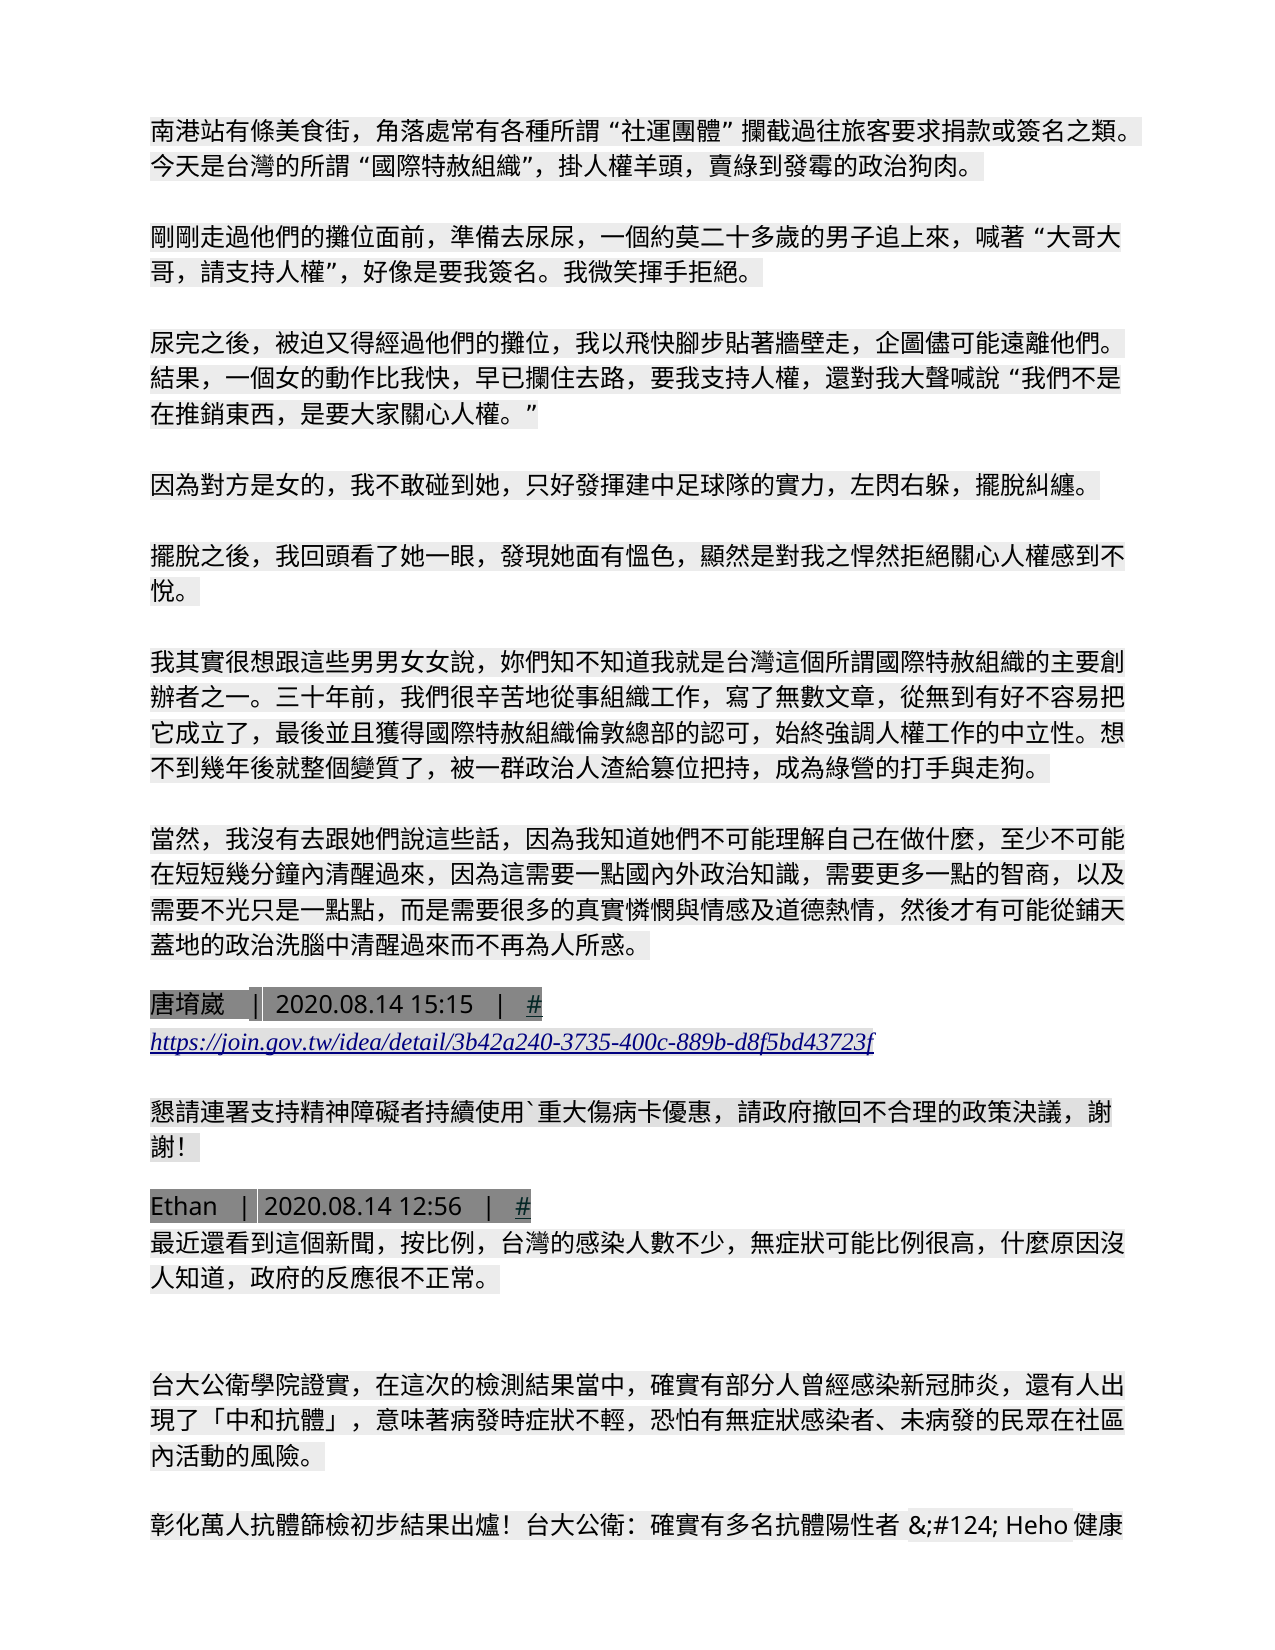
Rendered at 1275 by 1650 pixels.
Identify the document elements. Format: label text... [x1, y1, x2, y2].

text Ethan | 2020.08.14 12:56 | # [150, 1187, 1125, 1223]
text 唐堉崴 | 2020.08.14 15:15 | # [150, 985, 1125, 1021]
text 剛剛一點左右，在南港站下車，準備去AIT。 南港站有條美食街，角落處常有各種所謂 “社運團體” 攔截過往旅客要求捐款或簽名之類。今天是台灣的所謂 “國際特赦組織”，掛人權羊頭，賣綠到發霉的政治狗肉。 剛剛走過他們的攤位面前，準備去尿尿，一個約莫二十多歲的男子追上來，喊著 “大哥大哥，請支持人權”，好像是要我簽名。我微笑揮手拒絕。 尿完之後，被迫又得經過他們的攤位，我以飛快腳步貼著牆壁走，企圖儘可能遠離他們。結果，一個女的動作比我快，早已攔住去路，要我支持人權，還對我大聲喊說 “我們不是在推銷東西，是要大家關心人權。” 因為對方是女的，我不敢碰到她，只好發揮建中足球隊的實力，左閃右躲，擺脫糾纏。 擺脫之後，我回頭看了她一眼，發現她面有慍色，顯然是對我之悍然拒絕關心人權感到不悅。 我其實很想跟這些男男女女說，妳們知不知道我就是台灣這個所謂國際特赦組織的主要創辦者之一。三十年前，我們很辛苦地從事組織工作，寫了無數文章，從無到有好不容易把它成立了，最後並且獲得國際特赦組織倫敦總部的認可，始終強調人權工作的中立性。想不到幾年後就整個變質了，被一群政治人渣給篡位把持，成為綠營的打手與走狗。 當然，我沒有去跟她們說這些話，因為我知道她們不可能理解自己在做什麼，至少不可能在短短幾分鐘內清醒過來，因為這需要一點國內外政治知識，需要更多一點的智商，以及需要不光只是一點點，而是需要很多的真實憐憫與情感及道德熱情，然後才有可能從鋪天蓋地的政治洗腦中清醒過來而不再為人所惑。 [150, 75, 1125, 960]
text https://join.gov.tw/idea/detail/3b42a240-3735-400c-889b-d8f5bd43723f 懇請連署支持精神障礙者持續使用ˋ重大傷病卡優惠，請政府撤回不合理的政策決議，謝謝！ [150, 1021, 1125, 1162]
text 最近還看到這個新聞，按比例，台灣的感染人數不少，無症狀可能比例很高，什麼原因沒人知道，政府的反應很不正常。 台大公衛學院證實，在這次的檢測結果當中，確實有部分人曾經感染新冠肺炎，還有人出現了「中和抗體」，意味著病發時症狀不輕，恐怕有無症狀感染者、未病發的民眾在社區內活動的風險。 彰化萬人抗體篩檢初步結果出爐！台大公衛：確實有多名抗體陽性者 &;#124; Heho健康 [150, 1223, 1125, 1542]
